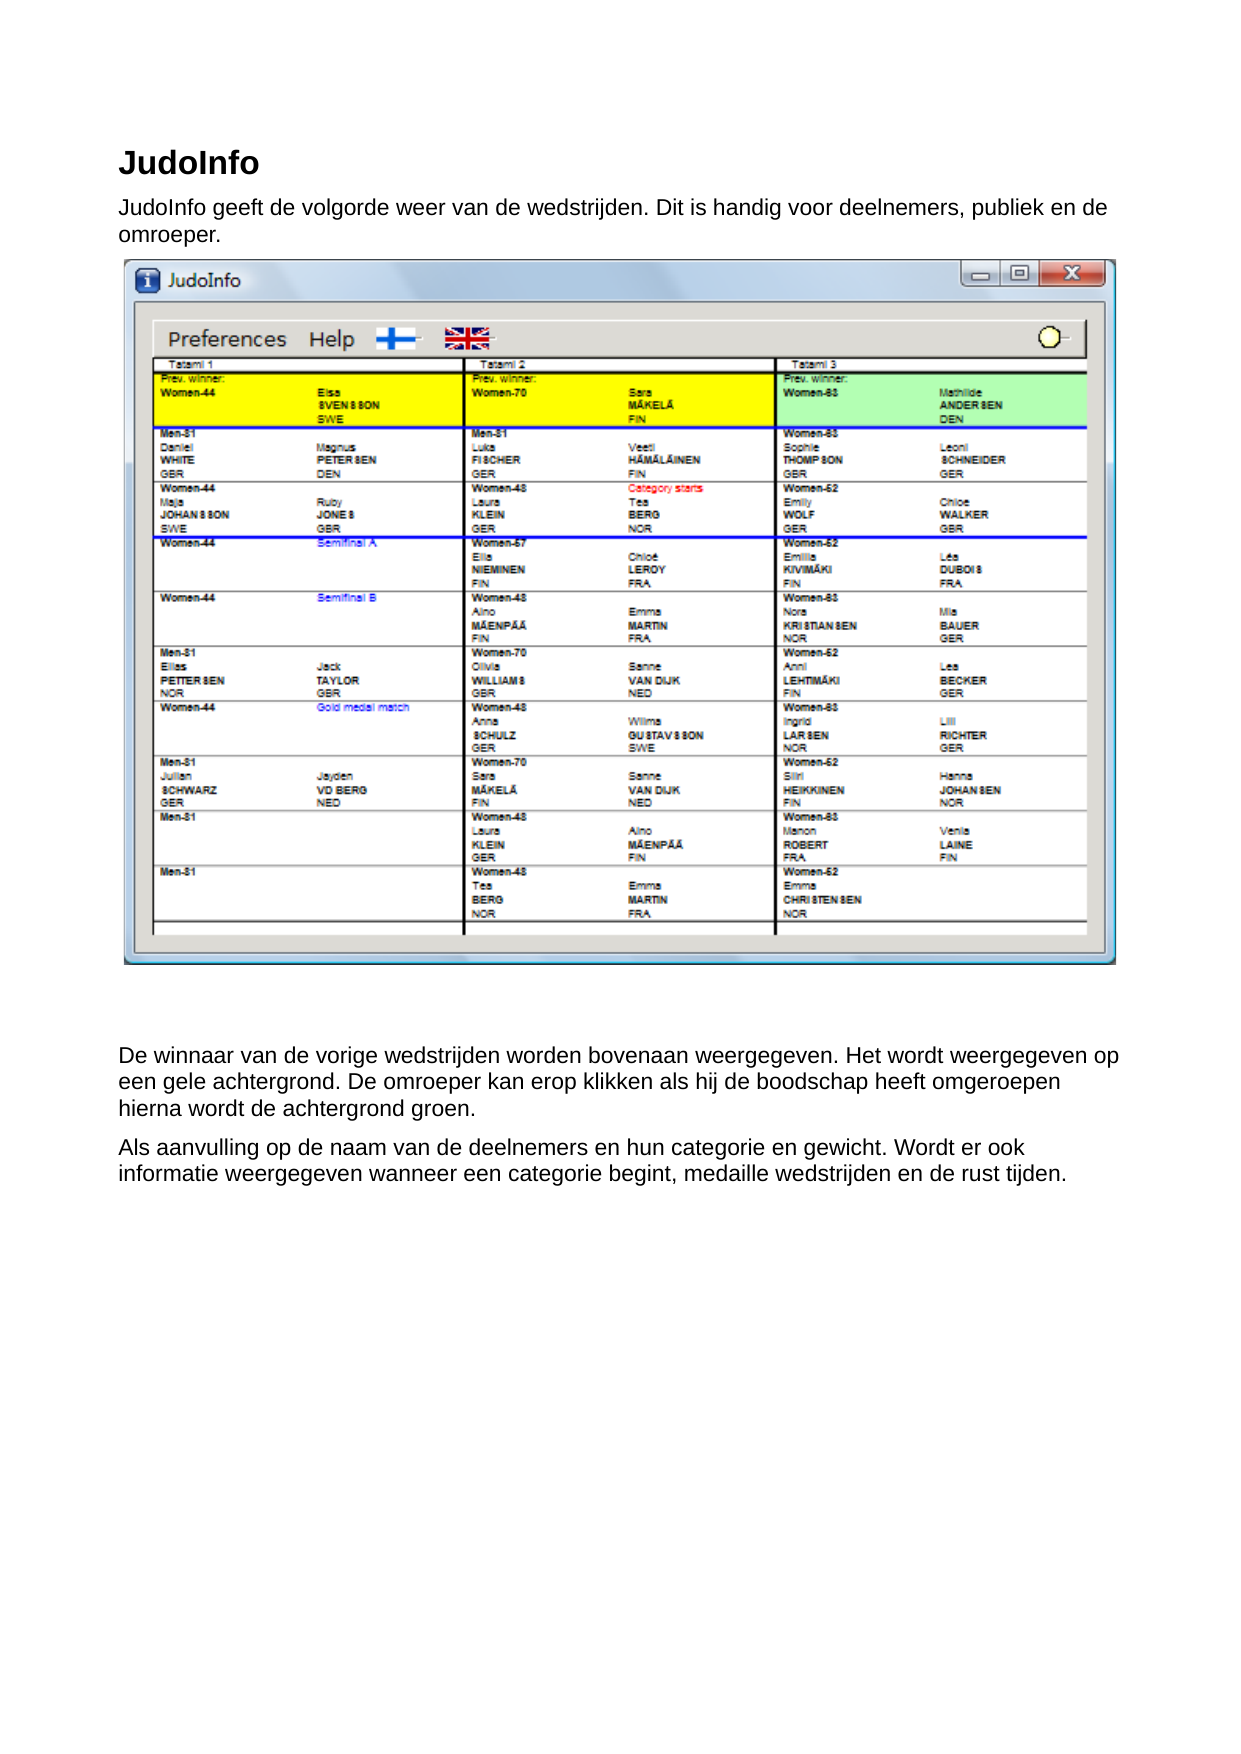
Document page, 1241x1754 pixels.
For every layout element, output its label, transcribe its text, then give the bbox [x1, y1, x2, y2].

text De winnaar van de vorige wedstrijden worden bovenaan weergegeven. Het wordt weergegeven op een gele achtergrond. De omroeper kan erop klikken als hij de boodschap heeft omgeroepen hierna wordt de achtergrond groen. [118, 1042, 1122, 1121]
subtitle JudoInfo [118, 143, 1122, 182]
text Als aanvulling op de naam van de deelnemers en hun categorie en gewicht. Wordt er ook informatie weergegeven wanneer een categorie begint, medaille wedstrijden en de rust tijden. [118, 1133, 1122, 1186]
text JudoInfo geeft de volgorde weer van de wedstrijden. Dit is handig voor deelnemers, publiek en de omroeper. [118, 194, 1122, 247]
picture [123, 259, 1117, 965]
